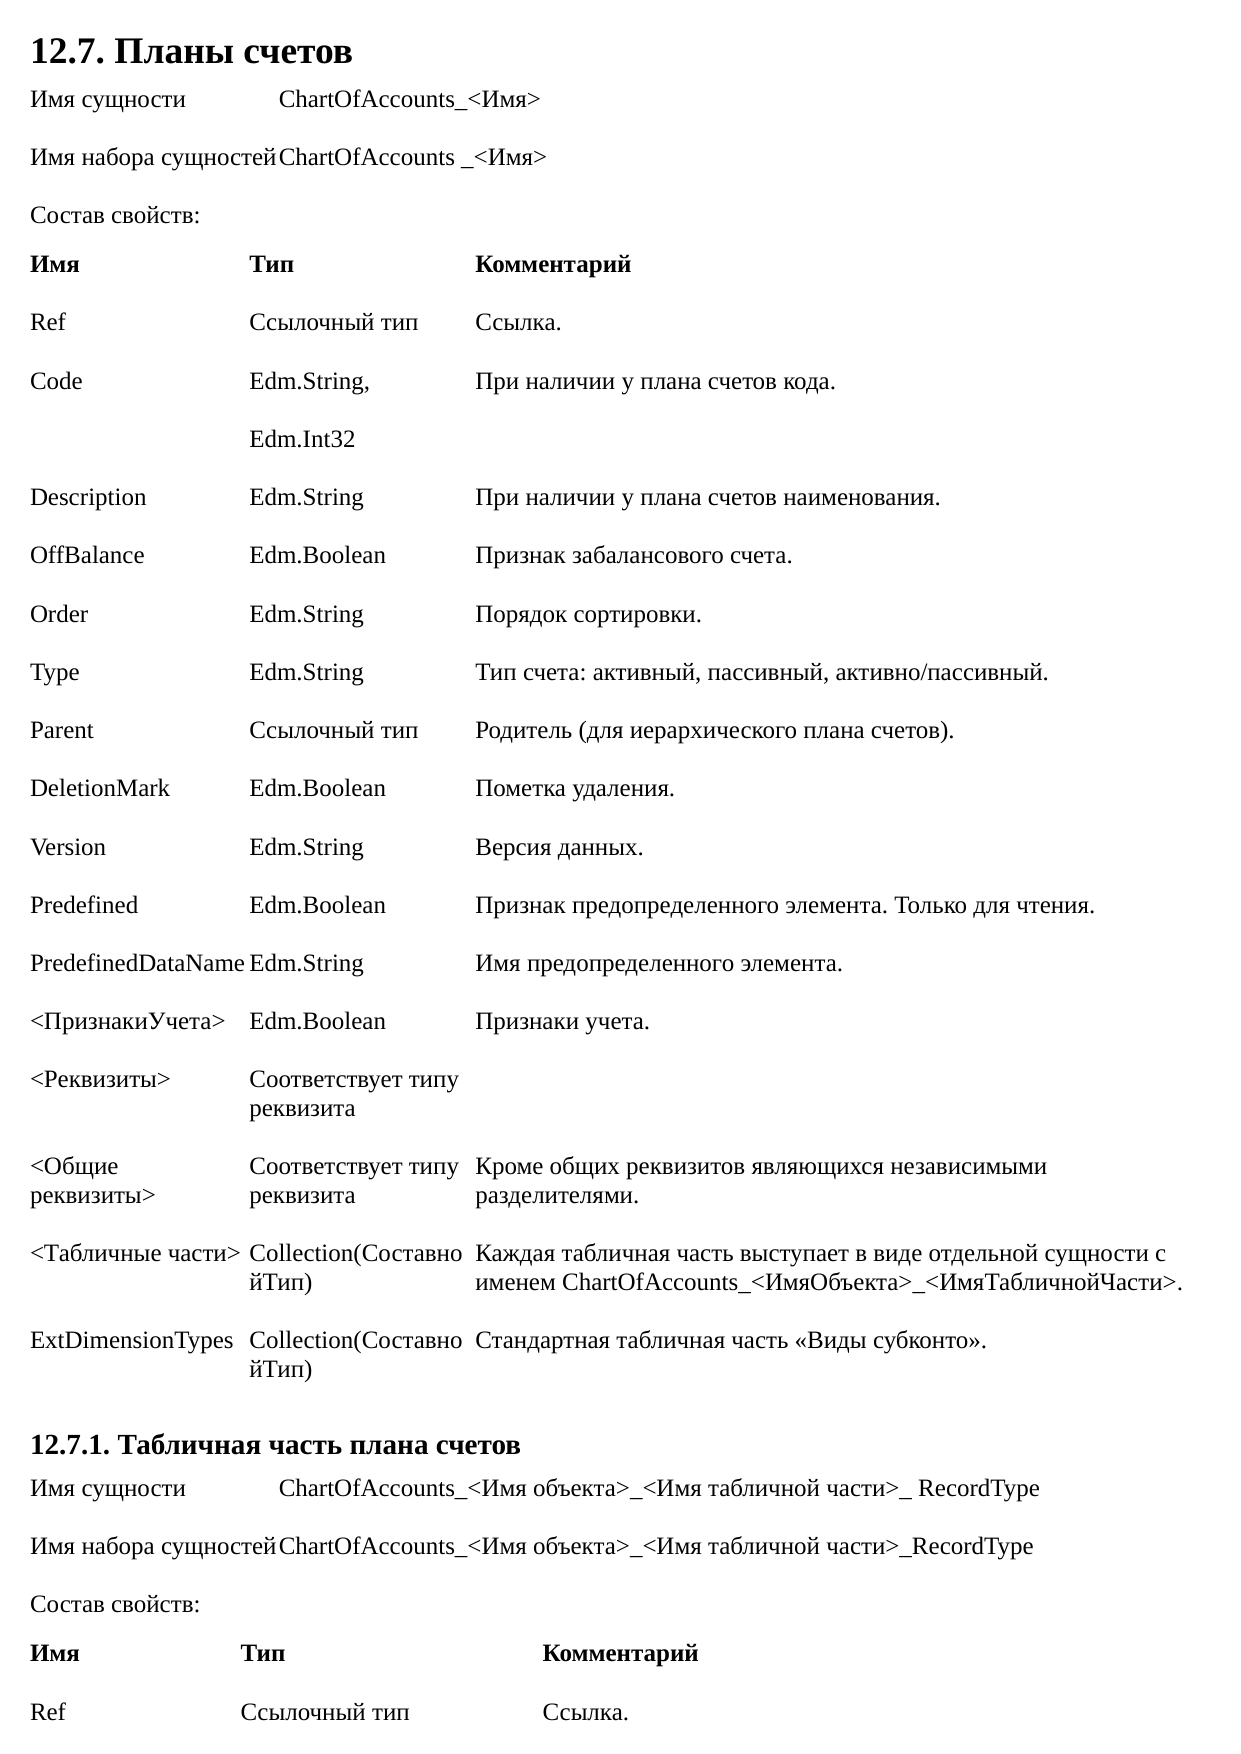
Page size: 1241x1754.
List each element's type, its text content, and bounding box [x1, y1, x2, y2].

table_cell Edm.Boolean [249, 1006, 475, 1064]
table_cell Признаки учета. [475, 1006, 1211, 1064]
table_cell Версия данных. [475, 832, 1211, 890]
table_header ChartOfAccounts_<Имя> [279, 84, 548, 142]
table_cell Edm.String, Edm.Int32 [249, 366, 475, 482]
table_cell Ссылочный тип [249, 308, 475, 366]
subtitle 12.7.1. Табличная часть плана счетов [30, 1427, 1211, 1461]
table_cell Ссылочный тип [249, 715, 475, 773]
table_header Имя [30, 249, 249, 307]
table_header Тип [240, 1639, 542, 1697]
table_cell Пометка удаления. [475, 773, 1211, 832]
table_cell Ссылка. [543, 1697, 1211, 1726]
table_cell [475, 1065, 1211, 1151]
table_cell Version [30, 832, 249, 890]
table_cell При наличии у плана счетов кода. [475, 366, 1211, 482]
table_cell Имя набора сущностей [30, 142, 278, 200]
table_cell Ссылочный тип [240, 1697, 542, 1726]
table_cell <Табличные части> [30, 1239, 249, 1325]
table_cell Соответствует типу реквизита [249, 1151, 475, 1238]
table_cell Ref [30, 1697, 240, 1726]
text Состав свойств: [30, 1589, 1211, 1618]
table_cell Order [30, 599, 249, 657]
table_cell Каждая табличная часть выступает в виде отдельной сущности с именем ChartOfAccounts_<ИмяОбъекта>_<ИмяТабличнойЧасти>. [475, 1239, 1211, 1325]
table_cell Edm.Boolean [249, 890, 475, 948]
table_cell Имя предопределенного элемента. [475, 948, 1211, 1006]
table_cell <Реквизиты> [30, 1065, 249, 1151]
table_cell Edm.String [249, 599, 475, 657]
table_cell Edm.String [249, 657, 475, 715]
table_cell Стандартная табличная часть «Виды субконто». [475, 1325, 1211, 1412]
table_cell Тип счета: активный, пассивный, активно/пассивный. [475, 657, 1211, 715]
table_header Имя [30, 1639, 240, 1697]
table_cell Порядок сортировки. [475, 599, 1211, 657]
table_header Тип [249, 249, 475, 307]
table_cell Признак предопределенного элемента. Только для чтения. [475, 890, 1211, 948]
table_cell Имя набора сущностей [30, 1531, 278, 1589]
table_cell Predefined [30, 890, 249, 948]
table_cell ChartOfAccounts_<Имя объекта>_<Имя табличной части>_RecordType [279, 1531, 1041, 1589]
table_header Комментарий [475, 249, 1211, 307]
table_cell Соответствует типу реквизита [249, 1065, 475, 1151]
table_cell Code [30, 366, 249, 482]
table_cell Признак забалансового счета. [475, 540, 1211, 599]
table_cell Ссылка. [475, 308, 1211, 366]
table_cell Type [30, 657, 249, 715]
text Состав свойств: [30, 200, 1211, 229]
table_header Комментарий [543, 1639, 1211, 1697]
table_cell Ref [30, 308, 249, 366]
table_cell ExtDimensionTypes [30, 1325, 249, 1412]
table_cell Edm.Boolean [249, 540, 475, 599]
table_cell Edm.String [249, 832, 475, 890]
table_cell DeletionMark [30, 773, 249, 832]
table_header Имя сущности [30, 1473, 278, 1531]
table_header Имя сущности [30, 84, 278, 142]
table_cell Parent [30, 715, 249, 773]
table_cell Description [30, 482, 249, 540]
table_cell Edm.String [249, 948, 475, 1006]
table_cell При наличии у плана счетов наименования. [475, 482, 1211, 540]
table_cell Collection(СоставнойТип) [249, 1325, 475, 1412]
table_cell Кроме общих реквизитов являющихся независимыми разделителями. [475, 1151, 1211, 1238]
table_cell Родитель (для иерархического плана счетов). [475, 715, 1211, 773]
table_cell <Общие реквизиты> [30, 1151, 249, 1238]
table_header ChartOfAccounts_<Имя объекта>_<Имя табличной части>_ RecordType [279, 1473, 1041, 1531]
table_cell <ПризнакиУчета> [30, 1006, 249, 1064]
subtitle 12.7. Планы счетов [30, 28, 1211, 71]
table_cell ChartOfAccounts _<Имя> [279, 142, 548, 200]
table_cell PredefinedDataName [30, 948, 249, 1006]
table_cell OffBalance [30, 540, 249, 599]
table_cell Edm.String [249, 482, 475, 540]
table_cell Edm.Boolean [249, 773, 475, 832]
table_cell Collection(СоставнойТип) [249, 1239, 475, 1325]
